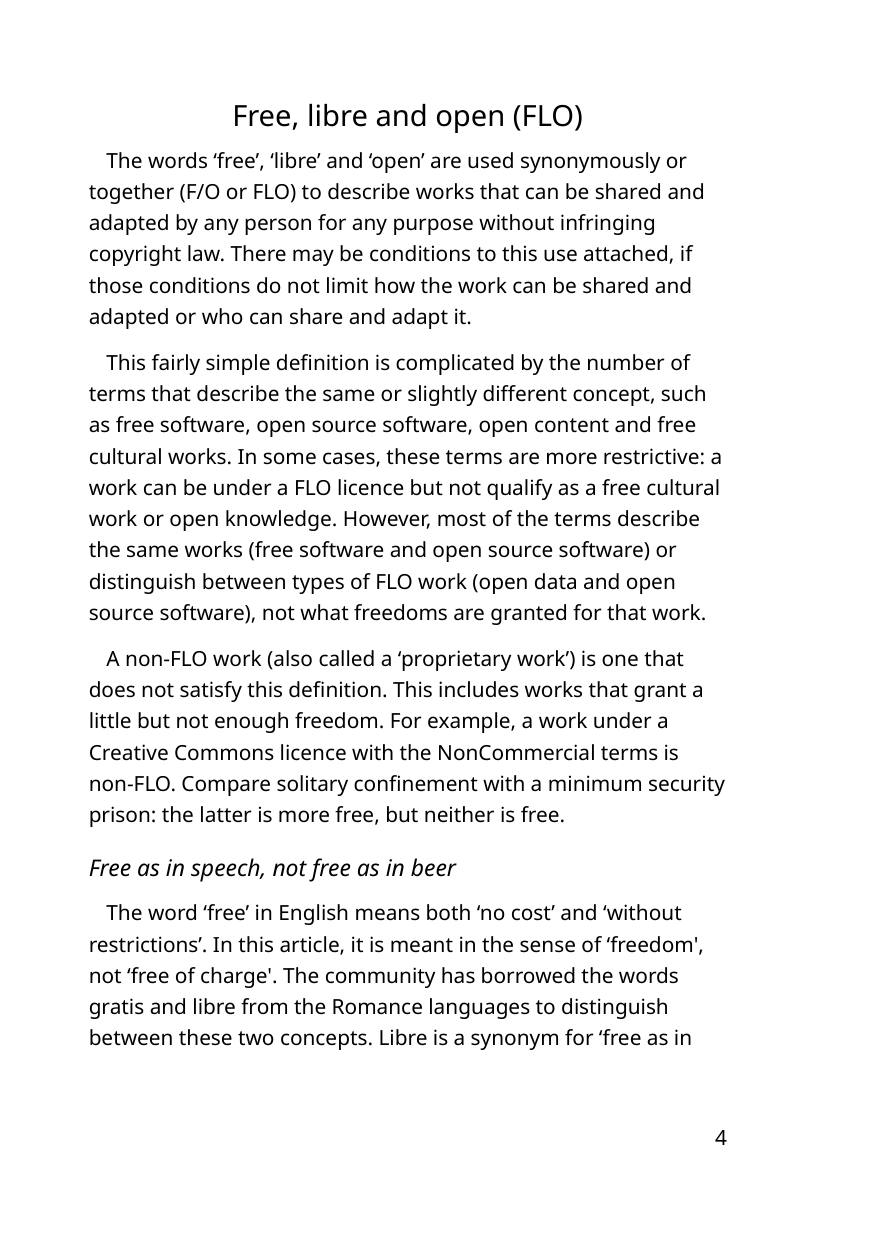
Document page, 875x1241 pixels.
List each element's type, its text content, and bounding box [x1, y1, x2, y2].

text The word ‘free’ in English means both ‘no cost’ and ‘without restrictions’. In this article, it is meant in the sense of ‘freedom', not ‘free of charge'. The community has borrowed the words gratis and libre from the Romance languages to distinguish between these two concepts. Libre is a synonym for ‘free as in [88, 898, 726, 1052]
text The words ‘free’, ‘libre’ and ‘open’ are used synonymously or together (F/O or FLO) to describe works that can be shared and adapted by any person for any purpose without infringing copyright law. There may be conditions to this use attached, if those conditions do not limit how the work can be shared and adapted or who can share and adapt it. [88, 146, 726, 330]
subtitle Free as in speech, not free as in beer [88, 852, 726, 883]
subtitle Free, libre and open (FLO) [88, 96, 726, 135]
text A non-FLO work (also called a ‘proprietary work’) is one that does not satisfy this definition. This includes works that grant a little but not enough freedom. For example, a work under a Creative Commons licence with the NonCommercial terms is non-FLO. Compare solitary confinement with a minimum security prison: the latter is more free, but neither is free. [88, 644, 726, 829]
text This fairly simple definition is complicated by the number of terms that describe the same or slightly different concept, such as free software, open source software, open content and free cultural works. In some cases, these terms are more restrictive: a work can be under a FLO licence but not qualify as a free cultural work or open knowledge. However, most of the terms describe the same works (free software and open source software) or distinguish between types of FLO work (open data and open source software), not what freedoms are granted for that work. [88, 348, 726, 626]
